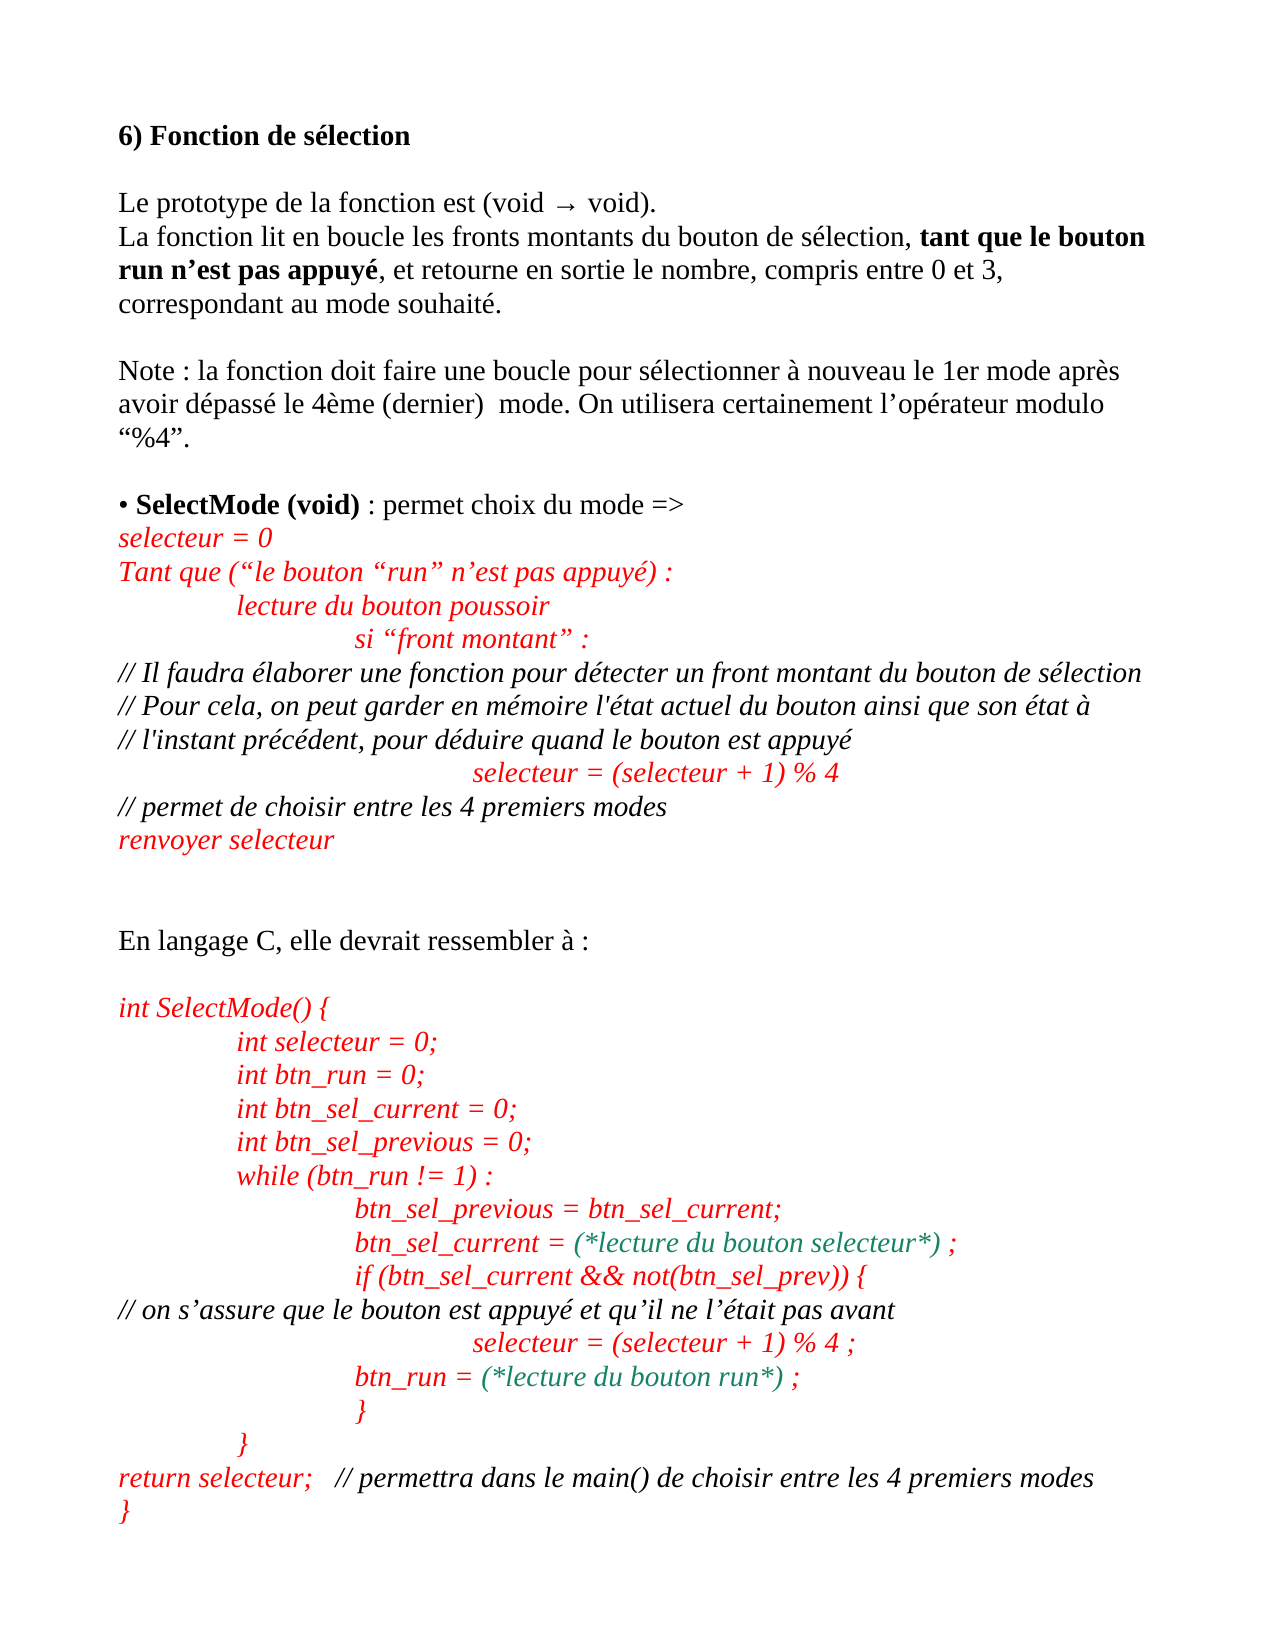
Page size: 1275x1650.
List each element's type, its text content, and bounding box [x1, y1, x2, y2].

text int btn_sel_previous = 0; while (btn_run != 1) : btn_sel_previous = btn_sel_current; [118, 1124, 1157, 1225]
text Note : la fonction doit faire une boucle pour sélectionner à nouveau le 1er mode après avoir dépassé le 4ème (dernier) mode. On utilisera certainement l’opérateur modulo “%4”. [118, 353, 1157, 453]
text } [118, 1493, 1157, 1527]
text int selecteur = 0; [118, 1024, 1157, 1057]
text En langage C, elle devrait ressembler à : [118, 923, 1157, 957]
text btn_run = (*lecture du bouton run*) ; [118, 1359, 1157, 1393]
text } return selecteur; // permettra dans le main() de choisir entre les 4 premiers modes [118, 1426, 1157, 1493]
text int btn_run = 0; [118, 1057, 1157, 1091]
text // permet de choisir entre les 4 premiers modes renvoyer selecteur [118, 789, 1157, 856]
text // l'instant précédent, pour déduire quand le bouton est appuyé selecteur = (selecteur + 1) % 4 [118, 722, 1157, 789]
text // on s’assure que le bouton est appuyé et qu’il ne l’était pas avant selecteur = (selecteur + 1) % 4 ; [118, 1292, 1157, 1359]
text int SelectMode() { [118, 990, 1157, 1024]
text Le prototype de la fonction est (void → void). [118, 185, 1157, 219]
text btn_sel_current = (*lecture du bouton selecteur*) ; if (btn_sel_current && not(btn_sel_prev)) { [118, 1225, 1157, 1292]
text // Il faudra élaborer une fonction pour détecter un front montant du bouton de sélection // Pour cela, on peut garder en mémoire l'état actuel du bouton ainsi que son état à [118, 655, 1157, 722]
text } [118, 1393, 1157, 1426]
text int btn_sel_current = 0; [118, 1091, 1157, 1124]
text • SelectMode (void) : permet choix du mode => [118, 487, 1157, 521]
text La fonction lit en boucle les fronts montants du bouton de sélection, tant que le bouton run n’est pas appuyé, et retourne en sortie le nombre, compris entre 0 et 3, correspondant au mode souhaité. [118, 219, 1157, 319]
text selecteur = 0 Tant que (“le bouton “run” n’est pas appuyé) : lecture du bouton poussoir si “front montant” : [118, 521, 1157, 655]
text 6) Fonction de sélection [118, 118, 1157, 152]
